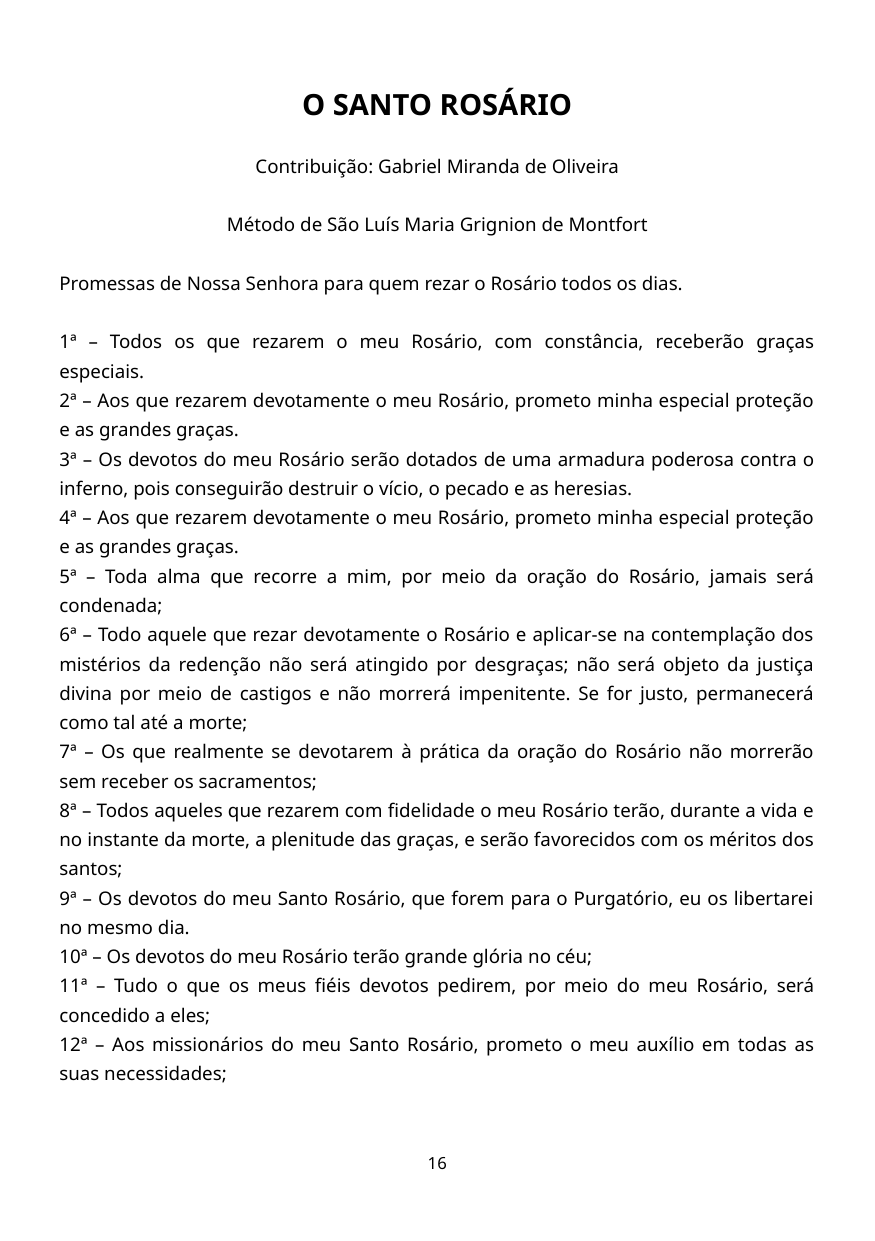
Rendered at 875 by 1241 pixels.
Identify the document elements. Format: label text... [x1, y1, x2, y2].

text 5ª – Toda alma que recorre a mim, por meio da oração do Rosário, jamais será condenada; [59, 563, 815, 618]
text 6ª – Todo aquele que rezar devotamente o Rosário e aplicar-se na contemplação dos mistérios da redenção não será atingido por desgraças; não será objeto da justiça divina por meio de castigos e não morrerá impenitente. Se for justo, permanecerá como tal até a morte; [59, 622, 815, 735]
text 1ª – Todos os que rezarem o meu Rosário, com constância, receberão graças especiais. [59, 329, 815, 384]
text Promessas de Nossa Senhora para quem rezar o Rosário todos os dias. [59, 270, 815, 296]
text 7ª – Os que realmente se devotarem à prática da oração do Rosário não morrerão sem receber os sacramentos; [59, 739, 815, 793]
text 8ª – Todos aqueles que rezarem com fidelidade o meu Rosário terão, durante a vida e no instante da morte, a plenitude das graças, e serão favorecidos com os méritos dos santos; [59, 797, 815, 881]
text 11ª – Tudo o que os meus fiéis devotos pedirem, por meio do meu Rosário, será concedido a eles; [59, 973, 815, 1028]
text 3ª – Os devotos do meu Rosário serão dotados de uma armadura poderosa contra o inferno, pois conseguirão destruir o vício, o pecado e as heresias. [59, 446, 815, 501]
text 12ª – Aos missionários do meu Santo Rosário, prometo o meu auxílio em todas as suas necessidades; [59, 1031, 815, 1086]
text 9ª – Os devotos do meu Santo Rosário, que forem para o Purgatório, eu os libertarei no mesmo dia. [59, 885, 815, 940]
text 2ª – Aos que rezarem devotamente o meu Rosário, prometo minha especial proteção e as grandes graças. [59, 387, 815, 442]
text 4ª – Aos que rezarem devotamente o meu Rosário, prometo minha especial proteção e as grandes graças. [59, 504, 815, 559]
text Contribuição: Gabriel Miranda de Oliveira [59, 153, 815, 179]
text Método de São Luís Maria Grignion de Montfort [59, 212, 815, 237]
text 10ª – Os devotos do meu Rosário terão grande glória no céu; [59, 943, 815, 969]
